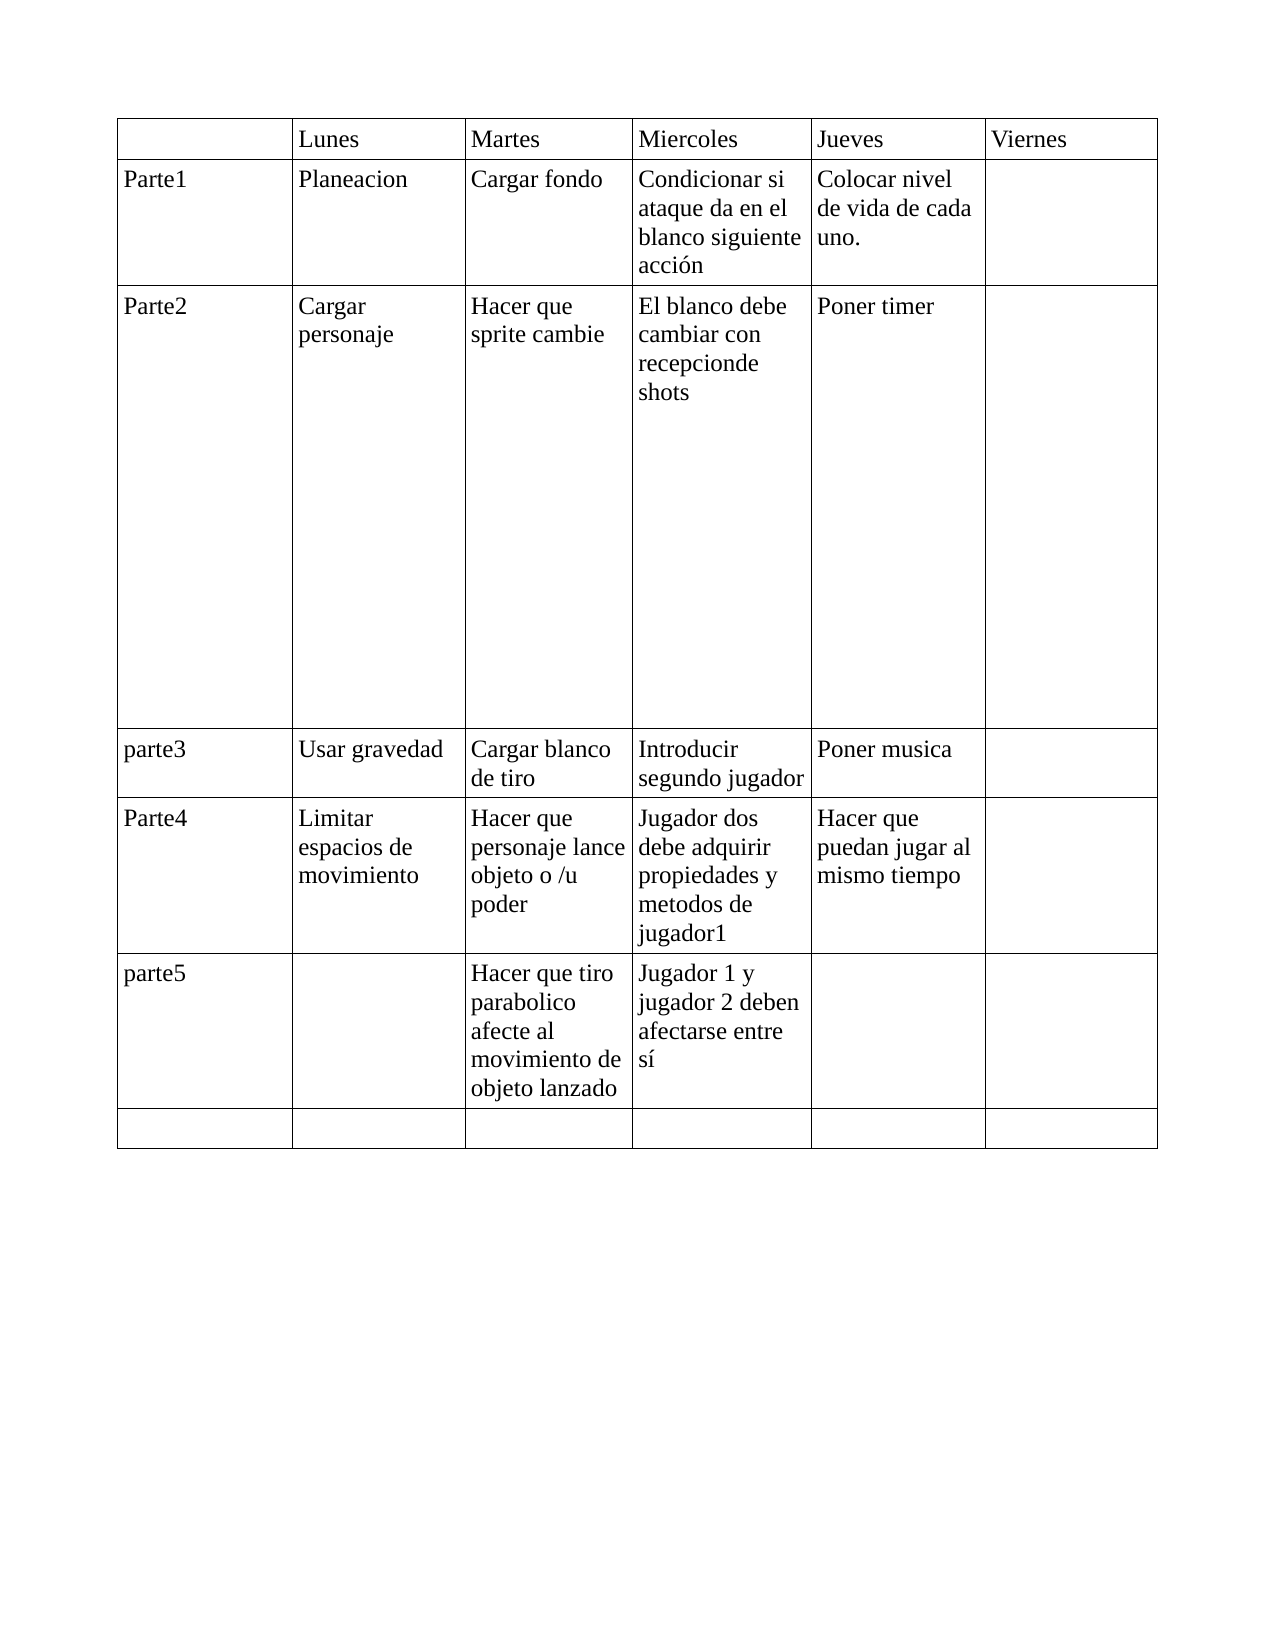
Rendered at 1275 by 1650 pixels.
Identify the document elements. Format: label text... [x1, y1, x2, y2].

table_cell Parte2 [118, 286, 292, 728]
table_header [118, 119, 292, 158]
table_cell Parte1 [118, 160, 292, 285]
table_cell Planeacion [293, 160, 465, 285]
table_cell [466, 1109, 632, 1148]
table_cell Limitar espacios de movimiento [293, 798, 465, 952]
table_header Martes [466, 119, 632, 158]
table_header Lunes [293, 119, 465, 158]
table_cell Hacer que tiro parabolico afecte al movimiento de objeto lanzado [466, 954, 632, 1108]
table_cell [633, 1109, 811, 1148]
table_cell Cargar blanco de tiro [466, 729, 632, 797]
table_cell Poner timer [812, 286, 985, 728]
table_cell parte3 [118, 729, 292, 797]
table_cell parte5 [118, 954, 292, 1108]
table_header Viernes [986, 119, 1157, 158]
table_cell Poner musica [812, 729, 985, 797]
table_cell [812, 954, 985, 1108]
table_cell Usar gravedad [293, 729, 465, 797]
table_cell [986, 954, 1157, 1108]
table_cell Hacer que personaje lance objeto o /u poder [466, 798, 632, 952]
table_cell [986, 729, 1157, 797]
table_cell Hacer que puedan jugar al mismo tiempo [812, 798, 985, 952]
table_header Miercoles [633, 119, 811, 158]
table_cell Introducir segundo jugador [633, 729, 811, 797]
table_cell Jugador dos debe adquirir propiedades y metodos de jugador1 [633, 798, 811, 952]
table_cell [118, 1109, 292, 1148]
table_cell [986, 1109, 1157, 1148]
table_header Jueves [812, 119, 985, 158]
table_cell Hacer que sprite cambie [466, 286, 632, 728]
table_cell Colocar nivel de vida de cada uno. [812, 160, 985, 285]
table_cell Parte4 [118, 798, 292, 952]
table_cell [986, 798, 1157, 952]
table_cell [986, 286, 1157, 728]
table_cell Cargar personaje [293, 286, 465, 728]
table_cell Jugador 1 y jugador 2 deben afectarse entre sí [633, 954, 811, 1108]
table_cell Cargar fondo [466, 160, 632, 285]
table_cell [812, 1109, 985, 1148]
table_cell [986, 160, 1157, 285]
table_cell [293, 1109, 465, 1148]
table_cell Condicionar si ataque da en el blanco siguiente acción [633, 160, 811, 285]
table_cell [293, 954, 465, 1108]
table_cell El blanco debe cambiar con recepcionde shots [633, 286, 811, 728]
